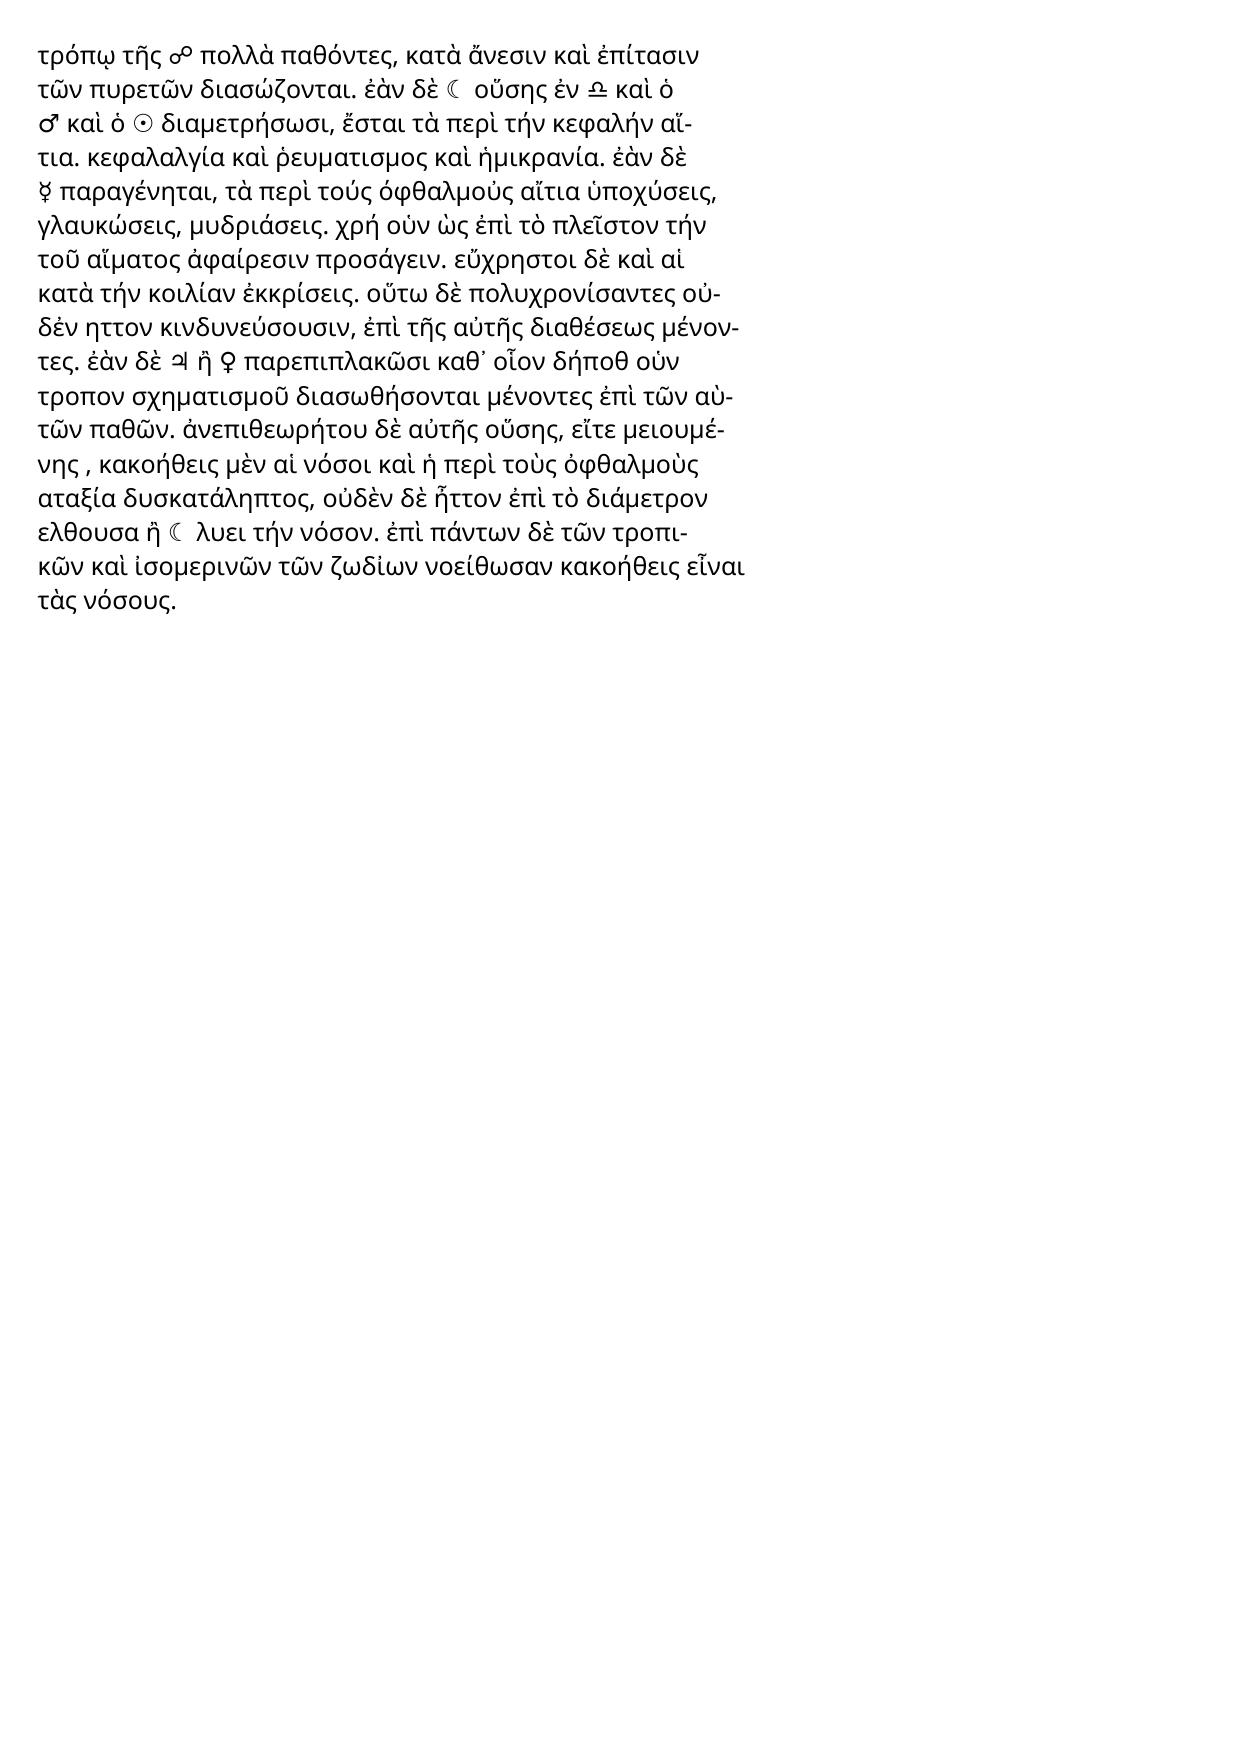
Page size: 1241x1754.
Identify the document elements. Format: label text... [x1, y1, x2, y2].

text τρόπῳ τῆς ☍ πολλὰ παθόντες, κατὰ ἄνεσιν καὶ ἐπίτασιν τῶν πυρετῶν διασώζονται. ἐὰν δὲ ☾ οὕσης ἐν ♎ καὶ ὁ ♂ καὶ ὁ ☉ διαμετρήσωσι, ἔσται τὰ περὶ τήν κεφαλήν αἵ- τια. κεφαλαλγία καὶ ῥευματισμος καὶ ἡμικρανία. ἐὰν δὲ ☿ παραγένηται, τὰ περὶ τούς όφθαλμοὐς αἴτια ὑποχύσεις, γλαυκώσεις, μυδριάσεις. χρή οὑν ὼς ἐπὶ τὸ πλεῖστον τήν τοῦ αἵματος ἀφαίρεσιν προσάγειν. εὔχρηστοι δὲ καὶ αἱ κατὰ τήν κοιλίαν ἐκκρίσεις. οὕτω δὲ πολυχρονίσαντες οὐ- δἐν ηττον κινδυνεύσουσιν, ἐπὶ τῆς αὐτῆς διαθέσεως μένον- τες. ἐὰν δὲ ♃ ἢ ♀ παρεπιπλακῶσι καθ᾽ οἷον δήποθ οὑν τροπον σχηματισμοῦ διασωθήσονται μένοντες ἐπὶ τῶν αὺ- τῶν παθῶν. ἀνεπιθεωρήτου δὲ αὐτῆς οὕσης, εἴτε μειουμέ- νης , κακοήθεις μὲν αἱ νόσοι καὶ ἡ περὶ τοὺς ὀφθαλμοὺς αταξία δυσκατάληπτος, οὐδὲν δὲ ἦττον ἐπὶ τὸ διάμετρον ελθουσα ἢ ☾ λυει τήν νόσον. ἐπὶ πάντων δὲ τῶν τροπι- κῶν καὶ ἰσομερινῶν τῶν ζωδἰων νοείθωσαν κακοήθεις εἶναι τὰς νόσους. [37, 37, 1203, 617]
